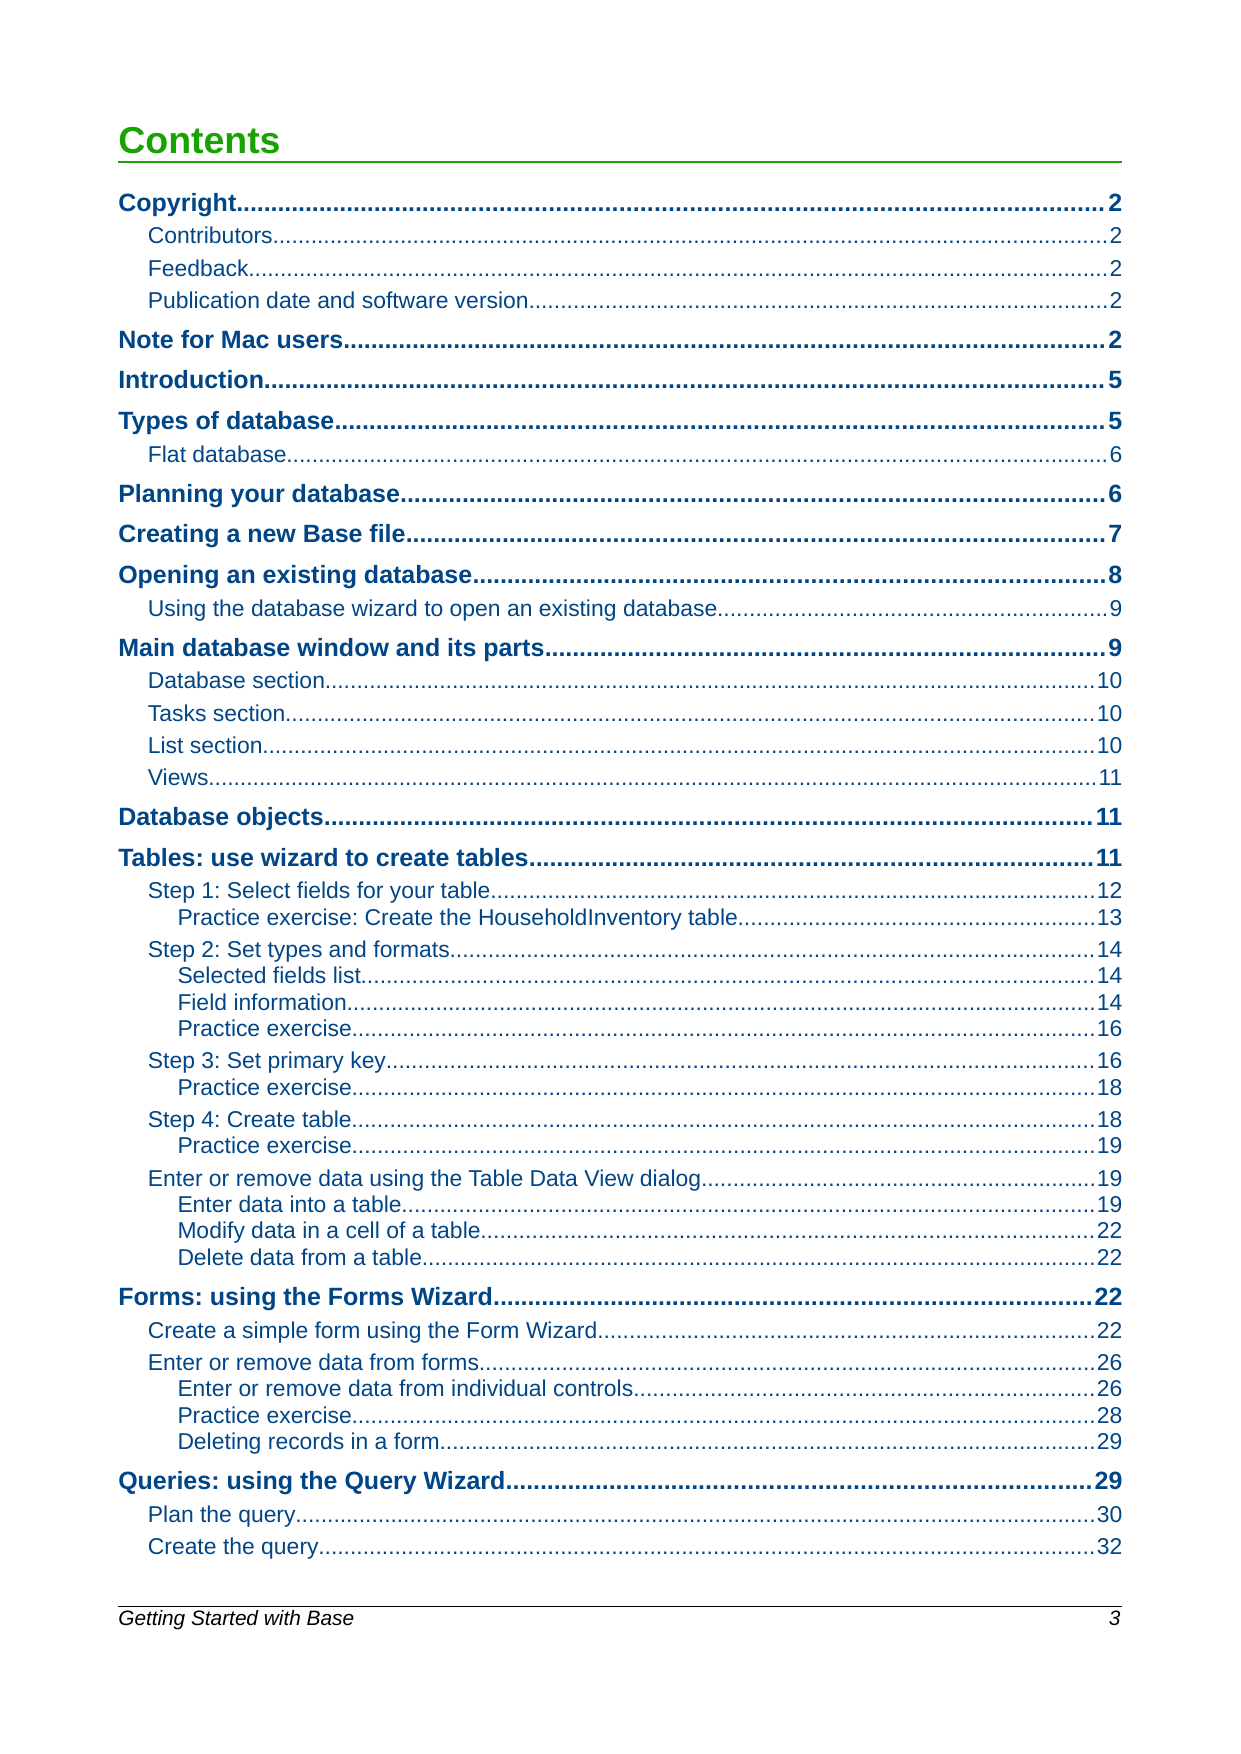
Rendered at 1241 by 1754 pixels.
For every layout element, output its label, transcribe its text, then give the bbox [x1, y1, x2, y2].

text Practice exercise 16 [177, 1015, 1122, 1042]
text Introduction 5 [118, 365, 1122, 394]
text Queries: using the Query Wizard 29 [118, 1466, 1122, 1495]
text Practice exercise 19 [177, 1132, 1122, 1159]
text Practice exercise 18 [177, 1074, 1122, 1100]
text Note for Mac users 2 [118, 325, 1122, 354]
text Opening an existing database 8 [118, 560, 1122, 588]
text Step 4: Create table 18 [148, 1106, 1122, 1132]
text Enter or remove data using the Table Data View dialog 19 [148, 1165, 1122, 1191]
text Field information 14 [177, 989, 1122, 1015]
text Modify data in a cell of a table 22 [177, 1217, 1122, 1244]
text Planning your database 6 [118, 479, 1122, 507]
text List section 10 [148, 732, 1122, 758]
text Delete data from a table 22 [177, 1244, 1122, 1270]
text Views 11 [148, 764, 1122, 791]
text Tasks section 10 [148, 699, 1122, 726]
text Deleting records in a form 29 [177, 1428, 1122, 1454]
text Forms: using the Forms Wizard 22 [118, 1282, 1122, 1311]
text Plan the query 30 [148, 1501, 1122, 1527]
text Practice exercise: Create the HouseholdInventory table 13 [177, 904, 1122, 930]
text Database section 10 [148, 667, 1122, 694]
text Enter or remove data from forms 26 [148, 1349, 1122, 1375]
text Enter or remove data from individual controls 26 [177, 1375, 1122, 1402]
text Selected fields list 14 [177, 962, 1122, 989]
text Step 3: Set primary key 16 [148, 1047, 1122, 1074]
text Database objects 11 [118, 802, 1122, 831]
text Using the database wizard to open an existing database 9 [148, 594, 1122, 621]
text Create a simple form using the Form Wizard 22 [148, 1317, 1122, 1343]
text Practice exercise 28 [177, 1402, 1122, 1428]
text Tables: use wizard to create tables 11 [118, 843, 1122, 872]
text Step 2: Set types and formats 14 [148, 936, 1122, 962]
text Step 1: Select fields for your table 12 [148, 877, 1122, 904]
text Creating a new Base file 7 [118, 519, 1122, 548]
text Contributors 2 [148, 222, 1122, 248]
text Copyright 2 [118, 187, 1122, 216]
text Types of database 5 [118, 406, 1122, 435]
text Publication date and software version 2 [148, 287, 1122, 313]
text Feedback 2 [148, 254, 1122, 281]
text Flat database 6 [148, 441, 1122, 467]
text Create the query 32 [148, 1533, 1122, 1559]
text Enter data into a table 19 [177, 1191, 1122, 1217]
text Contents [118, 118, 1122, 161]
text Main database window and its parts 9 [118, 633, 1122, 661]
